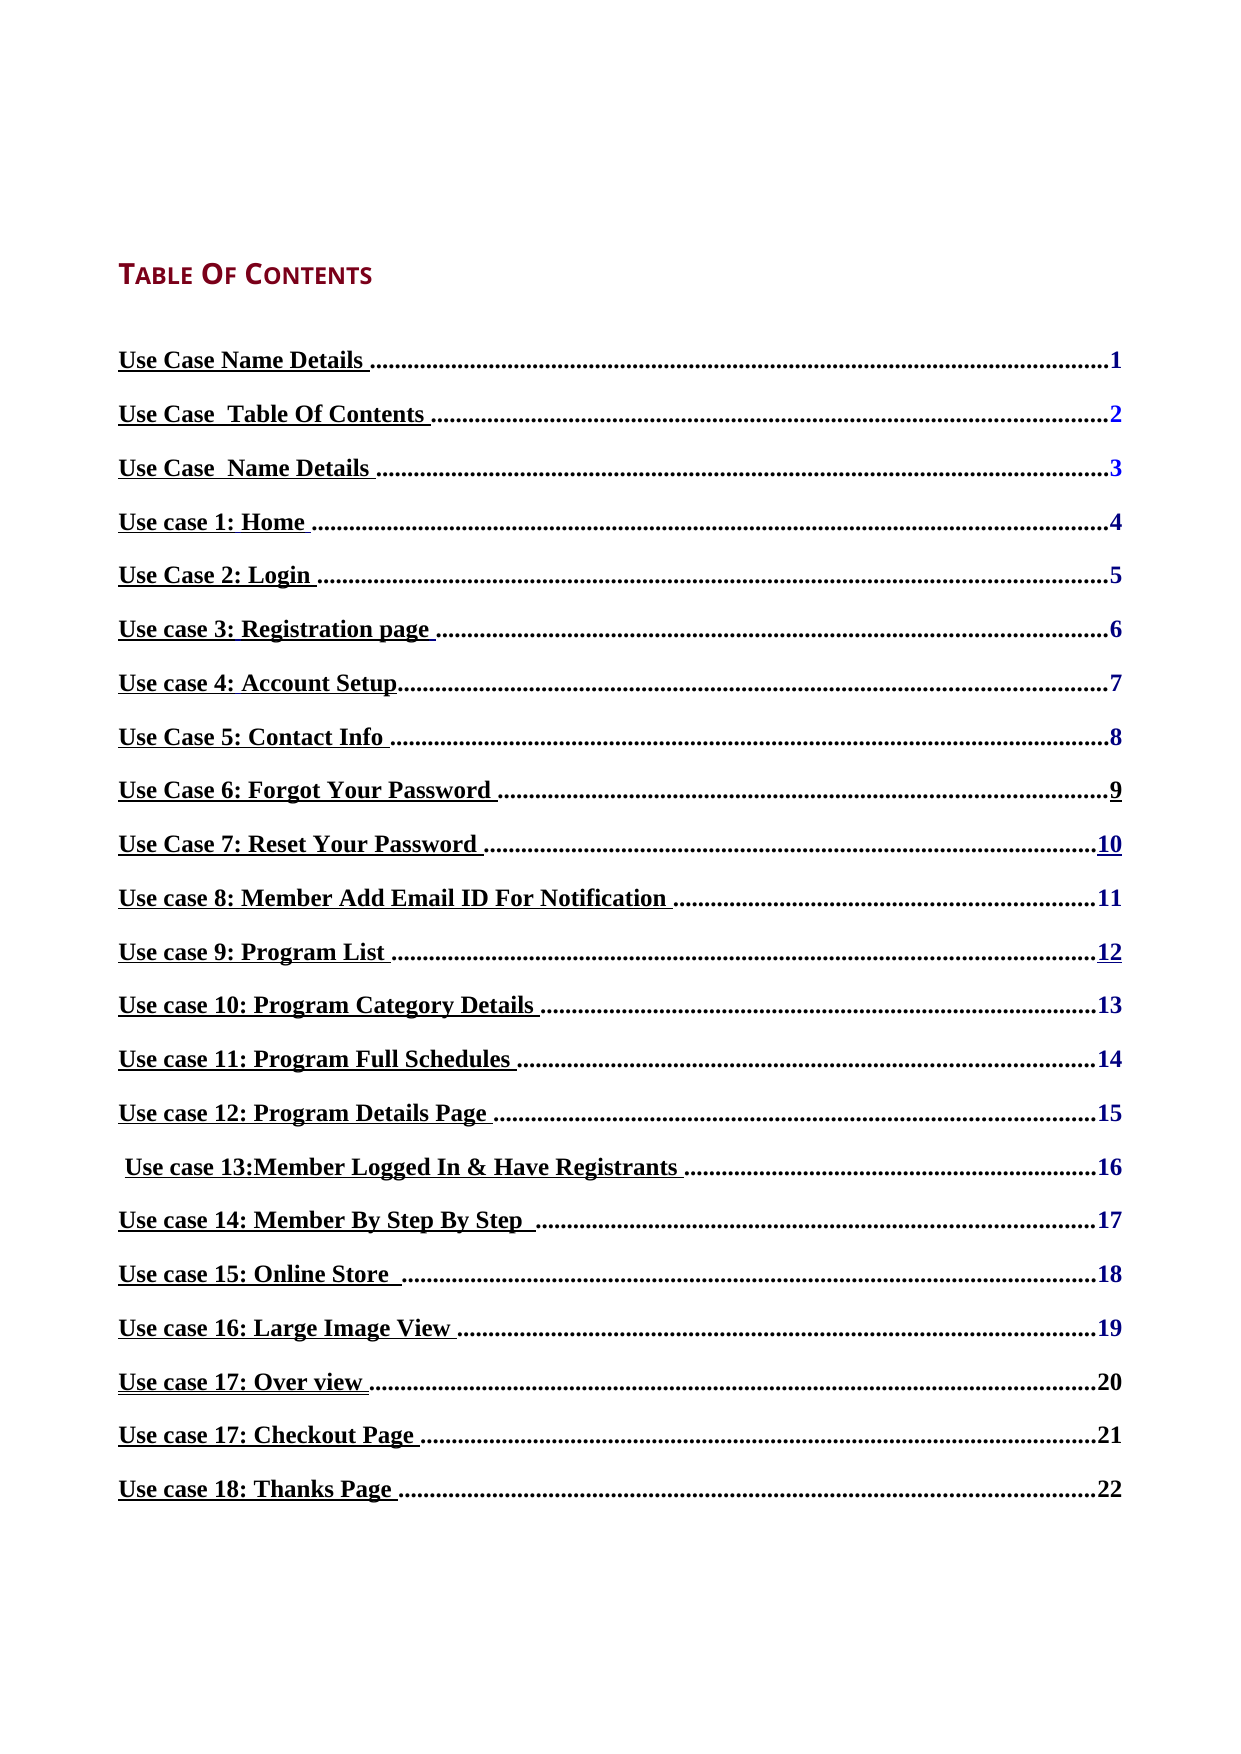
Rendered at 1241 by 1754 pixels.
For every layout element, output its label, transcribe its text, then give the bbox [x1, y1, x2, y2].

text Use Case 6: Forgot Your Password 9 [118, 775, 1122, 804]
text Use case 15: Online Store 18 [118, 1259, 1122, 1288]
text Use Case 5: Contact Info 8 [118, 722, 1122, 750]
text Use case 14: Member By Step By Step 17 [118, 1205, 1122, 1234]
text Use case 11: Program Full Schedules 14 [118, 1044, 1122, 1073]
text Use case 18: Thanks Page 22 [118, 1474, 1122, 1503]
text Use Case 7: Reset Your Password 10 [118, 829, 1122, 858]
text Table Of Contents [118, 253, 1122, 293]
text Use case 3: Registration page 6 [118, 614, 1122, 643]
text Use Case Name Details 3 [118, 453, 1122, 482]
text Use case 8: Member Add Email ID For Notification 11 [118, 883, 1122, 912]
text Use Case Name Details 1 [118, 345, 1122, 374]
text Use case 9: Program List 12 [118, 937, 1122, 965]
text Use Case 2: Login 5 [118, 560, 1122, 589]
text Use case 16: Large Image View 19 [118, 1313, 1122, 1342]
text Use case 4: Account Setup 7 [118, 668, 1122, 697]
text Use case 1: Home 4 [118, 507, 1122, 535]
text Use case 17: Checkout Page 21 [118, 1420, 1122, 1449]
text Use case 12: Program Details Page 15 [118, 1098, 1122, 1127]
text Use case 17: Over view 20 [118, 1367, 1122, 1395]
text Use case 13:Member Logged In & Have Registrants 16 [118, 1152, 1122, 1180]
text Use Case Table Of Contents 2 [118, 399, 1122, 428]
text Use case 10: Program Category Details 13 [118, 990, 1122, 1019]
